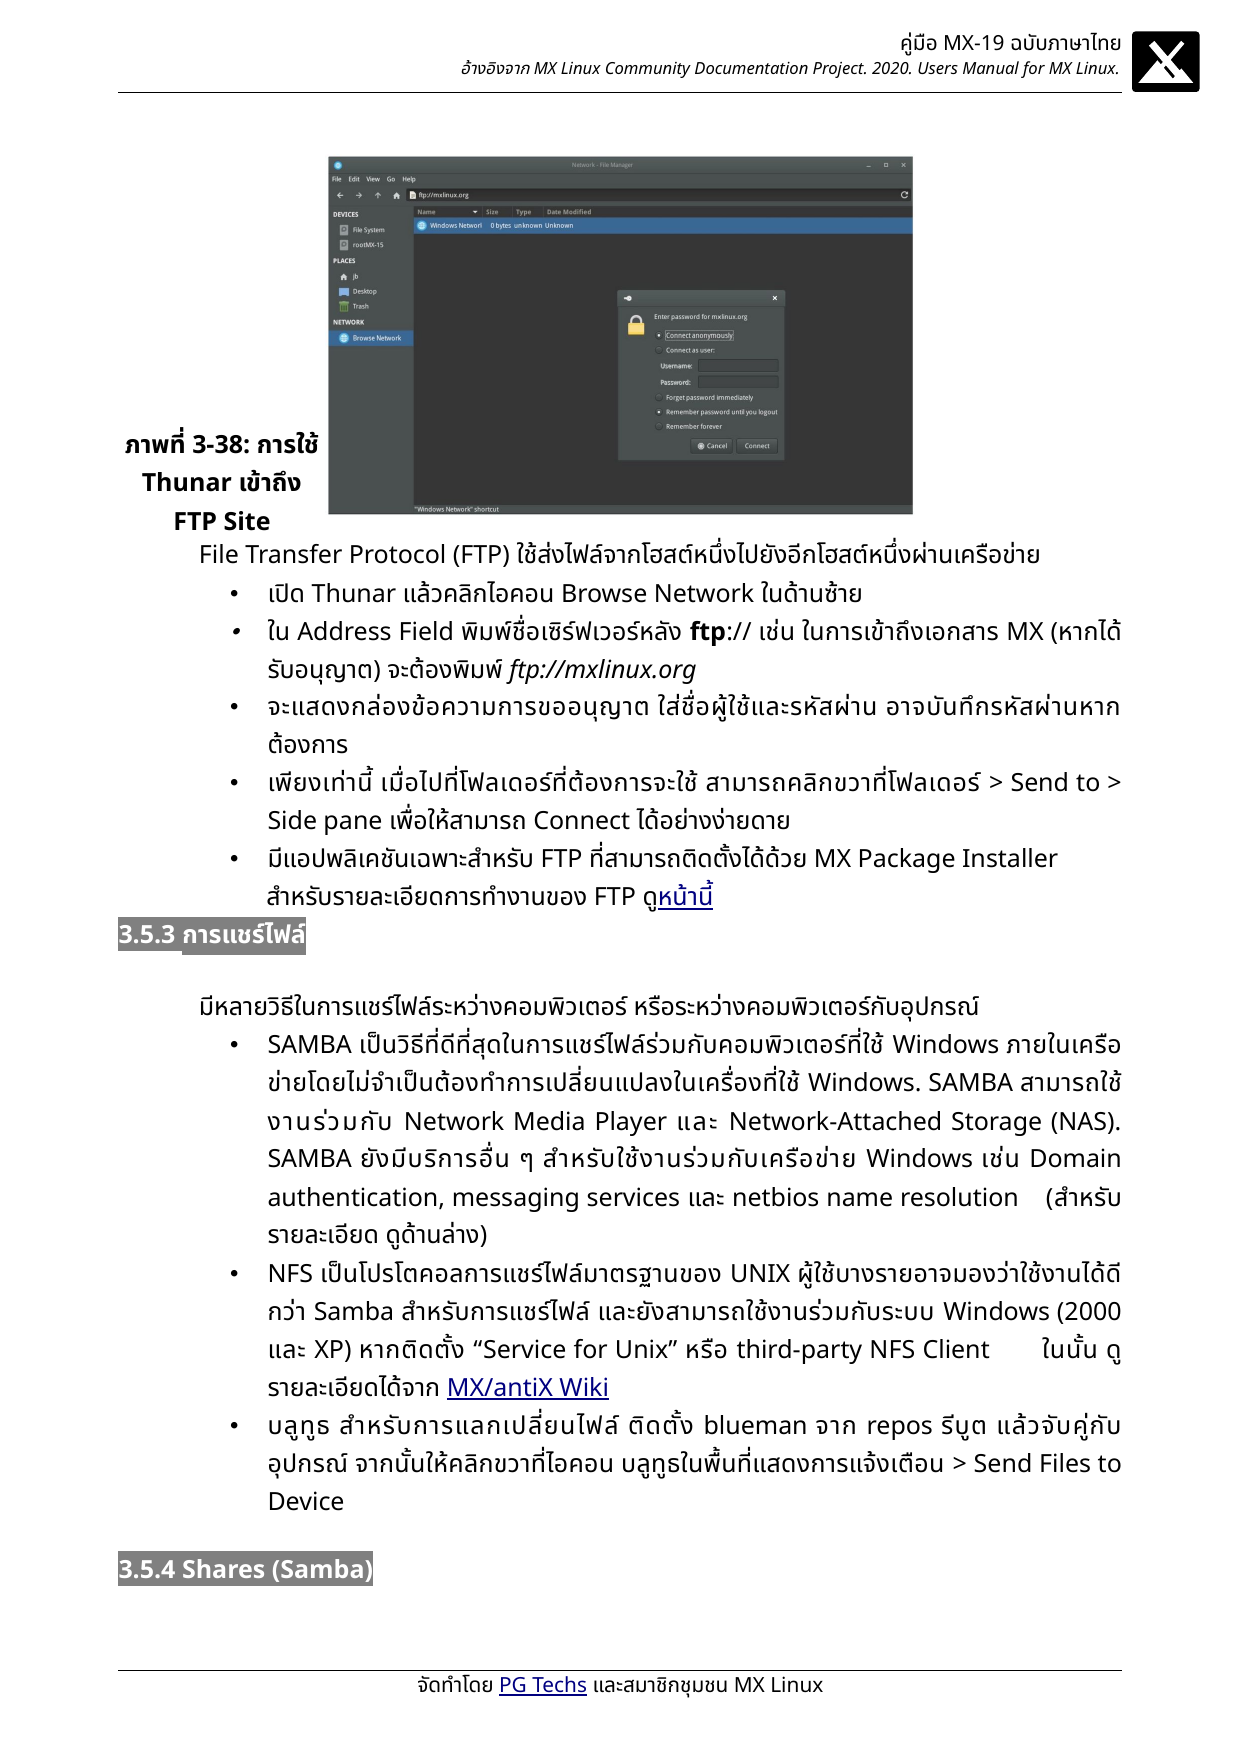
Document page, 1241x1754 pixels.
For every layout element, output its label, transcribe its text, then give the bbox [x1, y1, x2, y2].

text File Transfer Protocol (FTP) ใช้ส่งไฟล์จากโฮสต์หนึ่งไปยังอีกโฮสต์หนึ่งผ่านเครือข่าย [118, 537, 1122, 575]
list จะแสดงกล่องข้อความการขออนุญาต ใส่ชื่อผู้ใช้และรหัสผ่าน อาจบันทึกรหัสผ่านหากต้องการ [230, 689, 1122, 765]
text 3.5.3 การแชร์ไฟล์ [118, 917, 1122, 955]
picture [325, 154, 916, 518]
list ใน Address Field พิมพ์ชื่อเซิร์ฟเวอร์หลัง ftp:// เช่น ในการเข้าถึงเอกสาร MX (หากได้รับอนุญาต) จะต้องพิมพ์ ftp://mxlinux.org [230, 613, 1122, 689]
list เพียงเท่านี้ เมื่อไปที่โฟลเดอร์ที่ต้องการจะใช้ สามารถคลิกขวาที่โฟลเดอร์ > Send to > Side pane เพื่อให้สามารถ Connect ได้อย่างง่ายดาย [230, 765, 1122, 841]
list เปิด Thunar แล้วคลิกไอคอน Browse Network ในด้านซ้าย [230, 575, 1122, 613]
text 3.5.4 Shares (Samba) [118, 1551, 1122, 1586]
list SAMBA เป็นวิธีที่ดีที่สุดในการแชร์ไฟล์ร่วมกับคอมพิวเตอร์ที่ใช้ Windows ภายในเครือข่ายโดยไม่จำเป็นต้องทำการเปลี่ยนแปลงในเครื่องที่ใช้ Windows. SAMBA สามารถใช้งานร่วมกับ Network Media Player และ Network-Attached Storage (NAS). SAMBA ยังมีบริการอื่น ๆ สำหรับใช้งานร่วมกับเครือข่าย Windows เช่น Domain authentication, messaging services และ netbios name resolution (สำหรับรายละเอียด ดูด้านล่าง) [230, 1027, 1122, 1255]
text สำหรับรายละเอียดการทำงานของ FTP ดูหน้านี้ [118, 879, 1122, 917]
text ภาพที่ 3-38: การใช้ Thunar เข้าถึง FTP Site [118, 427, 1122, 537]
list NFS เป็นโปรโตคอลการแชร์ไฟล์มาตรฐานของ UNIX ผู้ใช้บางรายอาจมองว่าใช้งานได้ดีกว่า Samba สำหรับการแชร์ไฟล์ และยังสามารถใช้งานร่วมกับระบบ Windows (2000 และ XP) หากติดตั้ง “Service for Unix” หรือ third-party NFS Client ในนั้น ดูรายละเอียดได้จาก MX/antiX Wiki [230, 1255, 1122, 1407]
list มีแอปพลิเคชันเฉพาะสำหรับ FTP ที่สามารถติดตั้งได้ด้วย MX Package Installer [230, 841, 1122, 879]
text มีหลายวิธีในการแชร์ไฟล์ระหว่างคอมพิวเตอร์ หรือระหว่างคอมพิวเตอร์กับอุปกรณ์ [118, 989, 1122, 1027]
list บลูทูธ สำหรับการแลกเปลี่ยนไฟล์ ติดตั้ง blueman จาก repos รีบูต แล้วจับคู่กับอุปกรณ์ จากนั้นให้คลิกขวาที่ไอคอน บลูทูธในพื้นที่แสดงการแจ้งเตือน > Send Files to Device [230, 1407, 1122, 1517]
